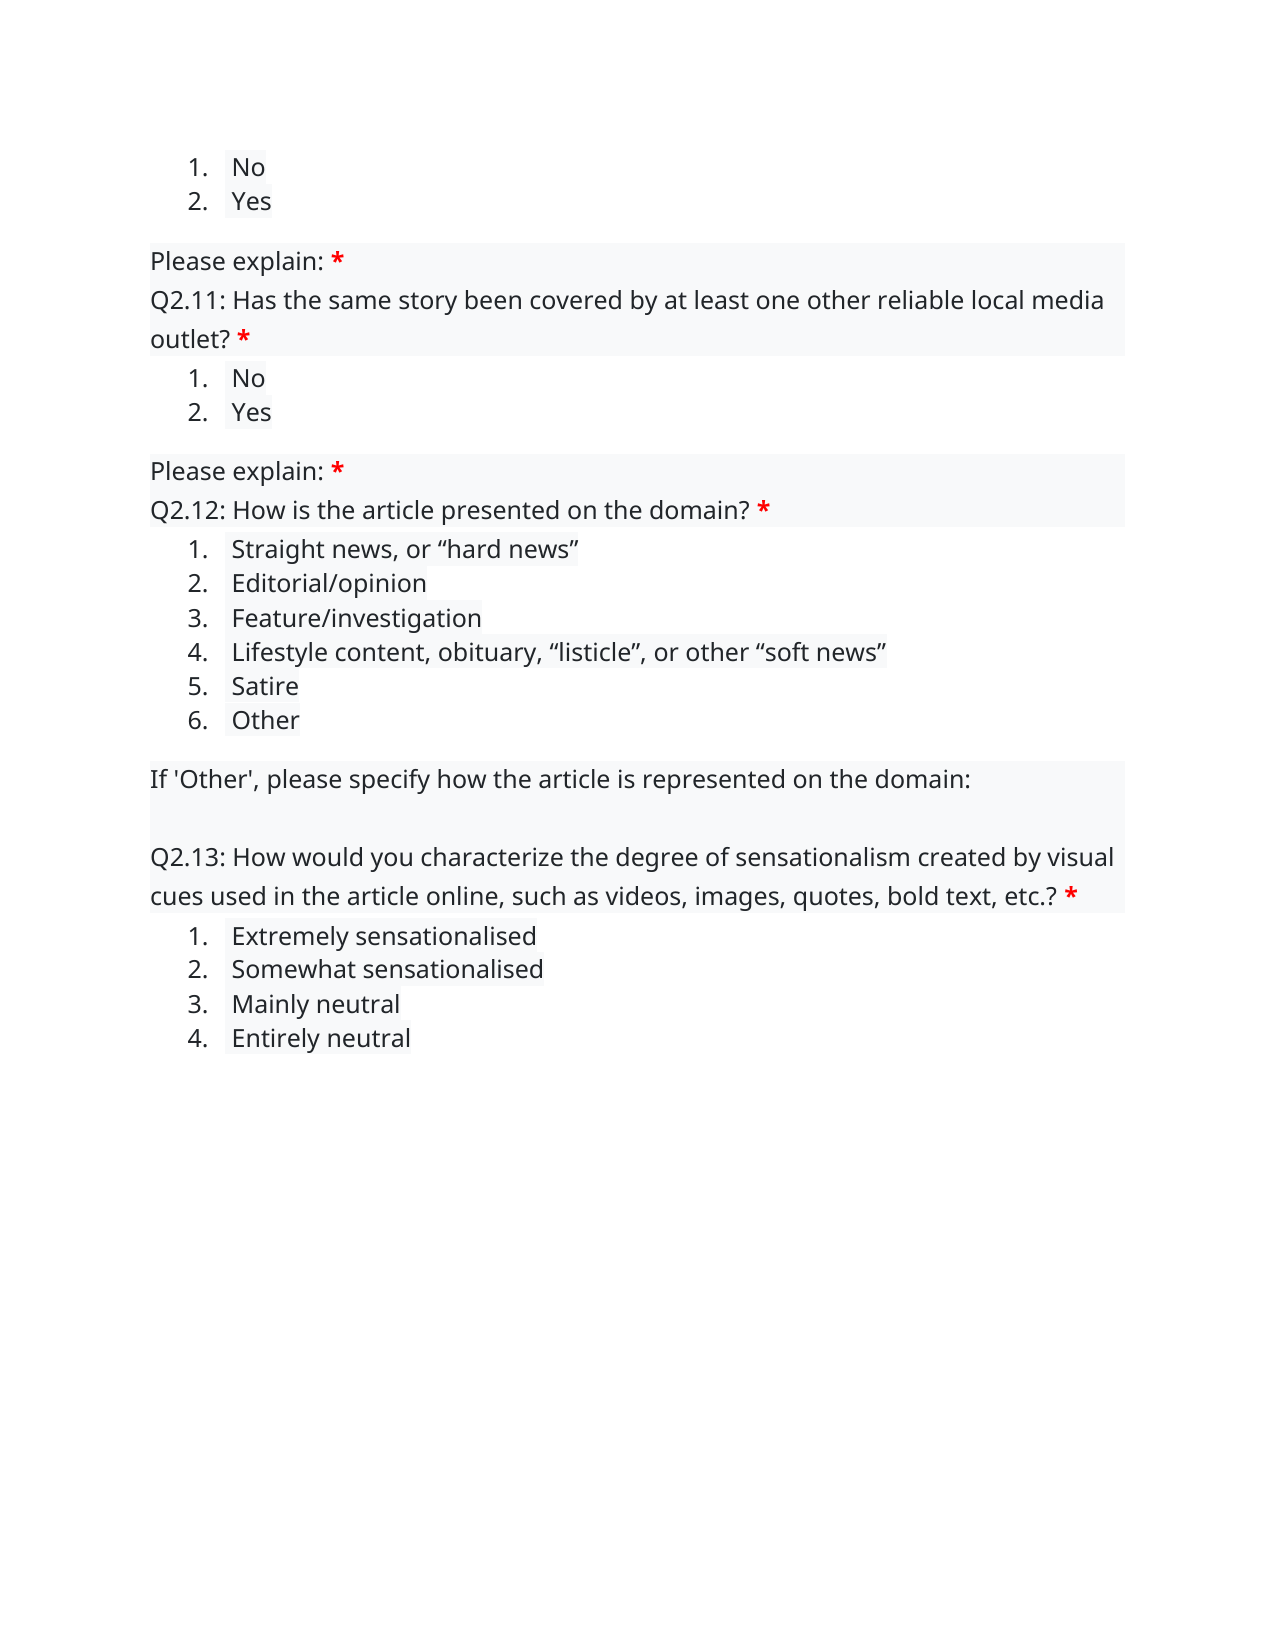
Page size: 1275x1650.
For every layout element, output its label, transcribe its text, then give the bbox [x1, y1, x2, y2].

list Lifestyle content, obituary, “listicle”, or other “soft news” [187, 634, 1125, 668]
list Other [187, 702, 1125, 736]
text Please explain: * [150, 243, 1125, 277]
list No [187, 150, 1125, 184]
text Q2.13: How would you characterize the degree of sensationalism created by visual cues used in the article online, such as videos, images, quotes, bold text, etc.? * [150, 840, 1125, 913]
list Feature/investigation [187, 600, 1125, 634]
list Yes [187, 184, 1125, 218]
list Mainly neutral [187, 986, 1125, 1020]
list Entirely neutral [187, 1020, 1125, 1054]
list Extremely sensationalised [187, 918, 1125, 952]
list No [187, 361, 1125, 395]
list Satire [187, 668, 1125, 702]
text Q2.11: Has the same story been covered by at least one other reliable local media outlet? * [150, 282, 1125, 356]
text If 'Other', please specify how the article is represented on the domain: [150, 761, 1125, 796]
text Please explain: * [150, 454, 1125, 488]
list Straight news, or “hard news” [187, 532, 1125, 566]
list Somewhat sensationalised [187, 952, 1125, 986]
text Q2.12: How is the article presented on the domain? * [150, 493, 1125, 527]
list Yes [187, 395, 1125, 429]
list Editorial/opinion [187, 566, 1125, 600]
